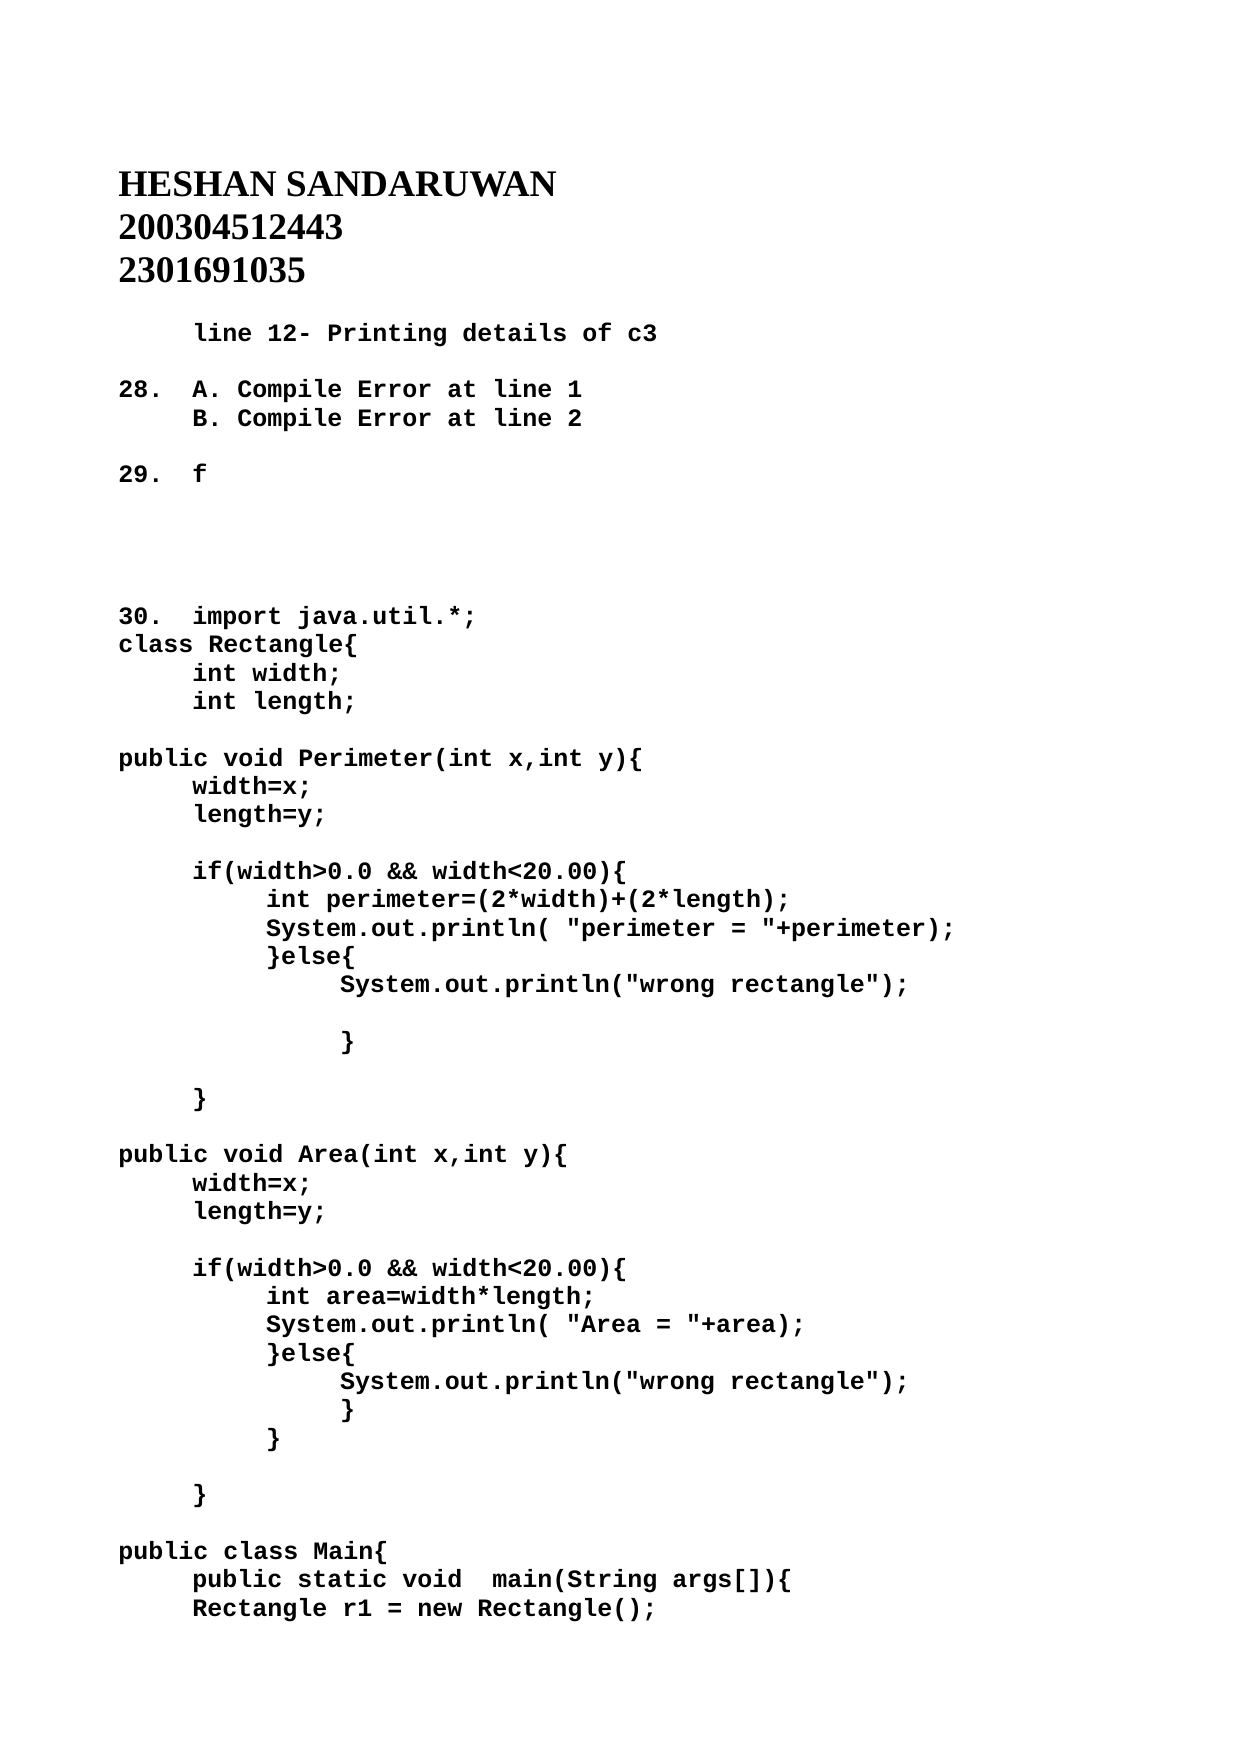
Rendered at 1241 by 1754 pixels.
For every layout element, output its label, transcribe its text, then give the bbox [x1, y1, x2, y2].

text } [118, 1085, 1122, 1113]
text }else{ [118, 943, 1122, 972]
text } [118, 1425, 1122, 1453]
text 30. import java.util.*; [118, 603, 1122, 632]
text width=x; [118, 1170, 1122, 1198]
text length=y; [118, 1198, 1122, 1227]
text System.out.println( "Area = "+area); [118, 1312, 1122, 1340]
text int length; [118, 688, 1122, 717]
text if(width>0.0 && width<20.00){ [118, 1255, 1122, 1283]
text int area=width*length; [118, 1283, 1122, 1312]
text 29. f [118, 462, 1122, 490]
text System.out.println( "perimeter = "+perimeter); [118, 915, 1122, 943]
text width=x; [118, 773, 1122, 802]
text public void Perimeter(int x,int y){ [118, 745, 1122, 773]
text }else{ [118, 1340, 1122, 1368]
text length=y; [118, 802, 1122, 830]
text System.out.println("wrong rectangle"); [118, 1368, 1122, 1397]
text if(width>0.0 && width<20.00){ [118, 858, 1122, 887]
text System.out.println("wrong rectangle"); [118, 972, 1122, 1000]
text public static void main(String args[]){ [118, 1567, 1122, 1595]
text class Rectangle{ [118, 632, 1122, 660]
text 28. A. Compile Error at line 1 [118, 377, 1122, 405]
text line 12- Printing details of c3 [118, 320, 1122, 348]
text } [118, 1482, 1122, 1510]
text public void Area(int x,int y){ [118, 1142, 1122, 1170]
text int perimeter=(2*width)+(2*length); [118, 887, 1122, 915]
text } [118, 1028, 1122, 1057]
text int width; [118, 660, 1122, 688]
text Rectangle r1 = new Rectangle(); [118, 1595, 1122, 1623]
text B. Compile Error at line 2 [118, 405, 1122, 433]
text public class Main{ [118, 1538, 1122, 1567]
text } [118, 1397, 1122, 1425]
